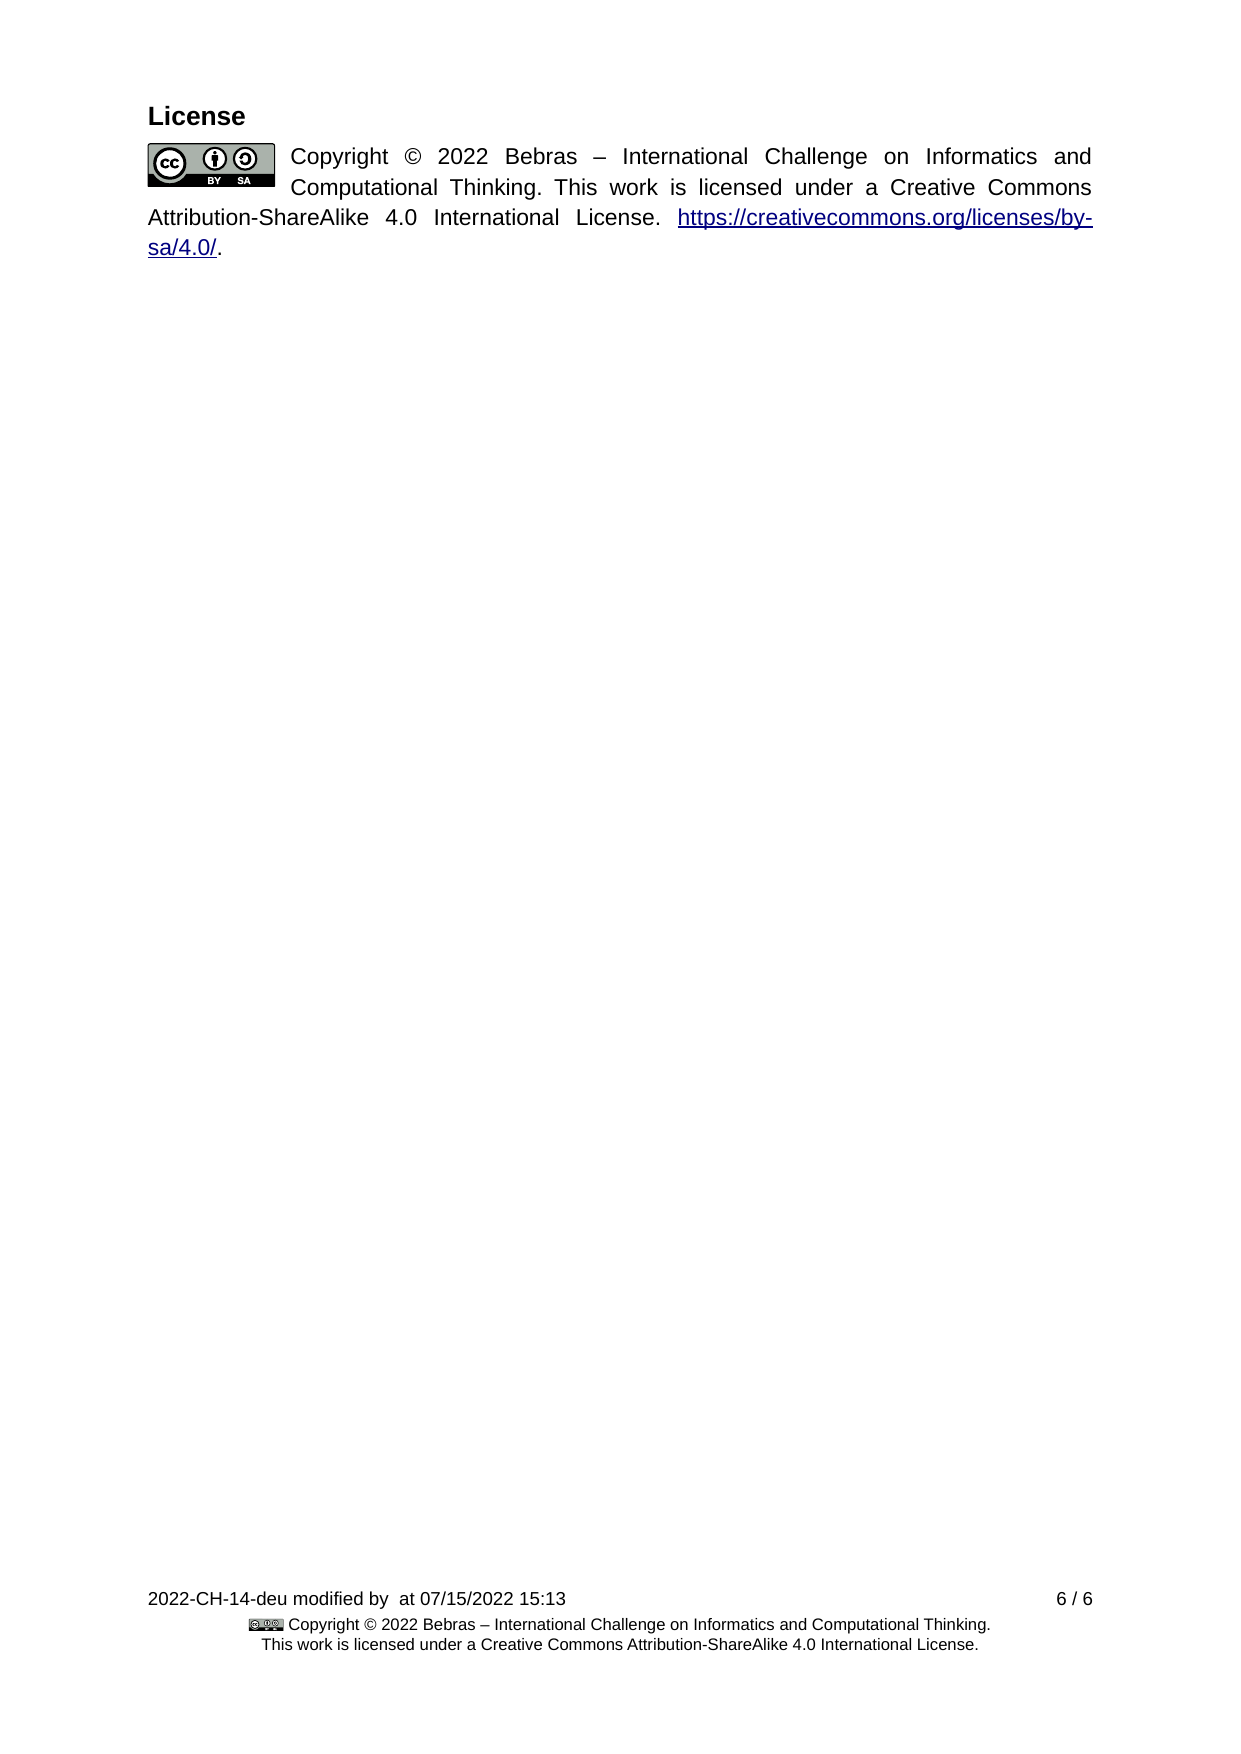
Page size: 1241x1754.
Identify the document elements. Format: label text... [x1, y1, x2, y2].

subtitle License [148, 100, 1093, 131]
text Copyright © 2022 Bebras – International Challenge on Informatics and Computational Thinking. This work is licensed under a Creative Commons Attribution-ShareAlike 4.0 International License. https://creativecommons.org/licenses/by-sa/4.0/. [148, 143, 1093, 260]
